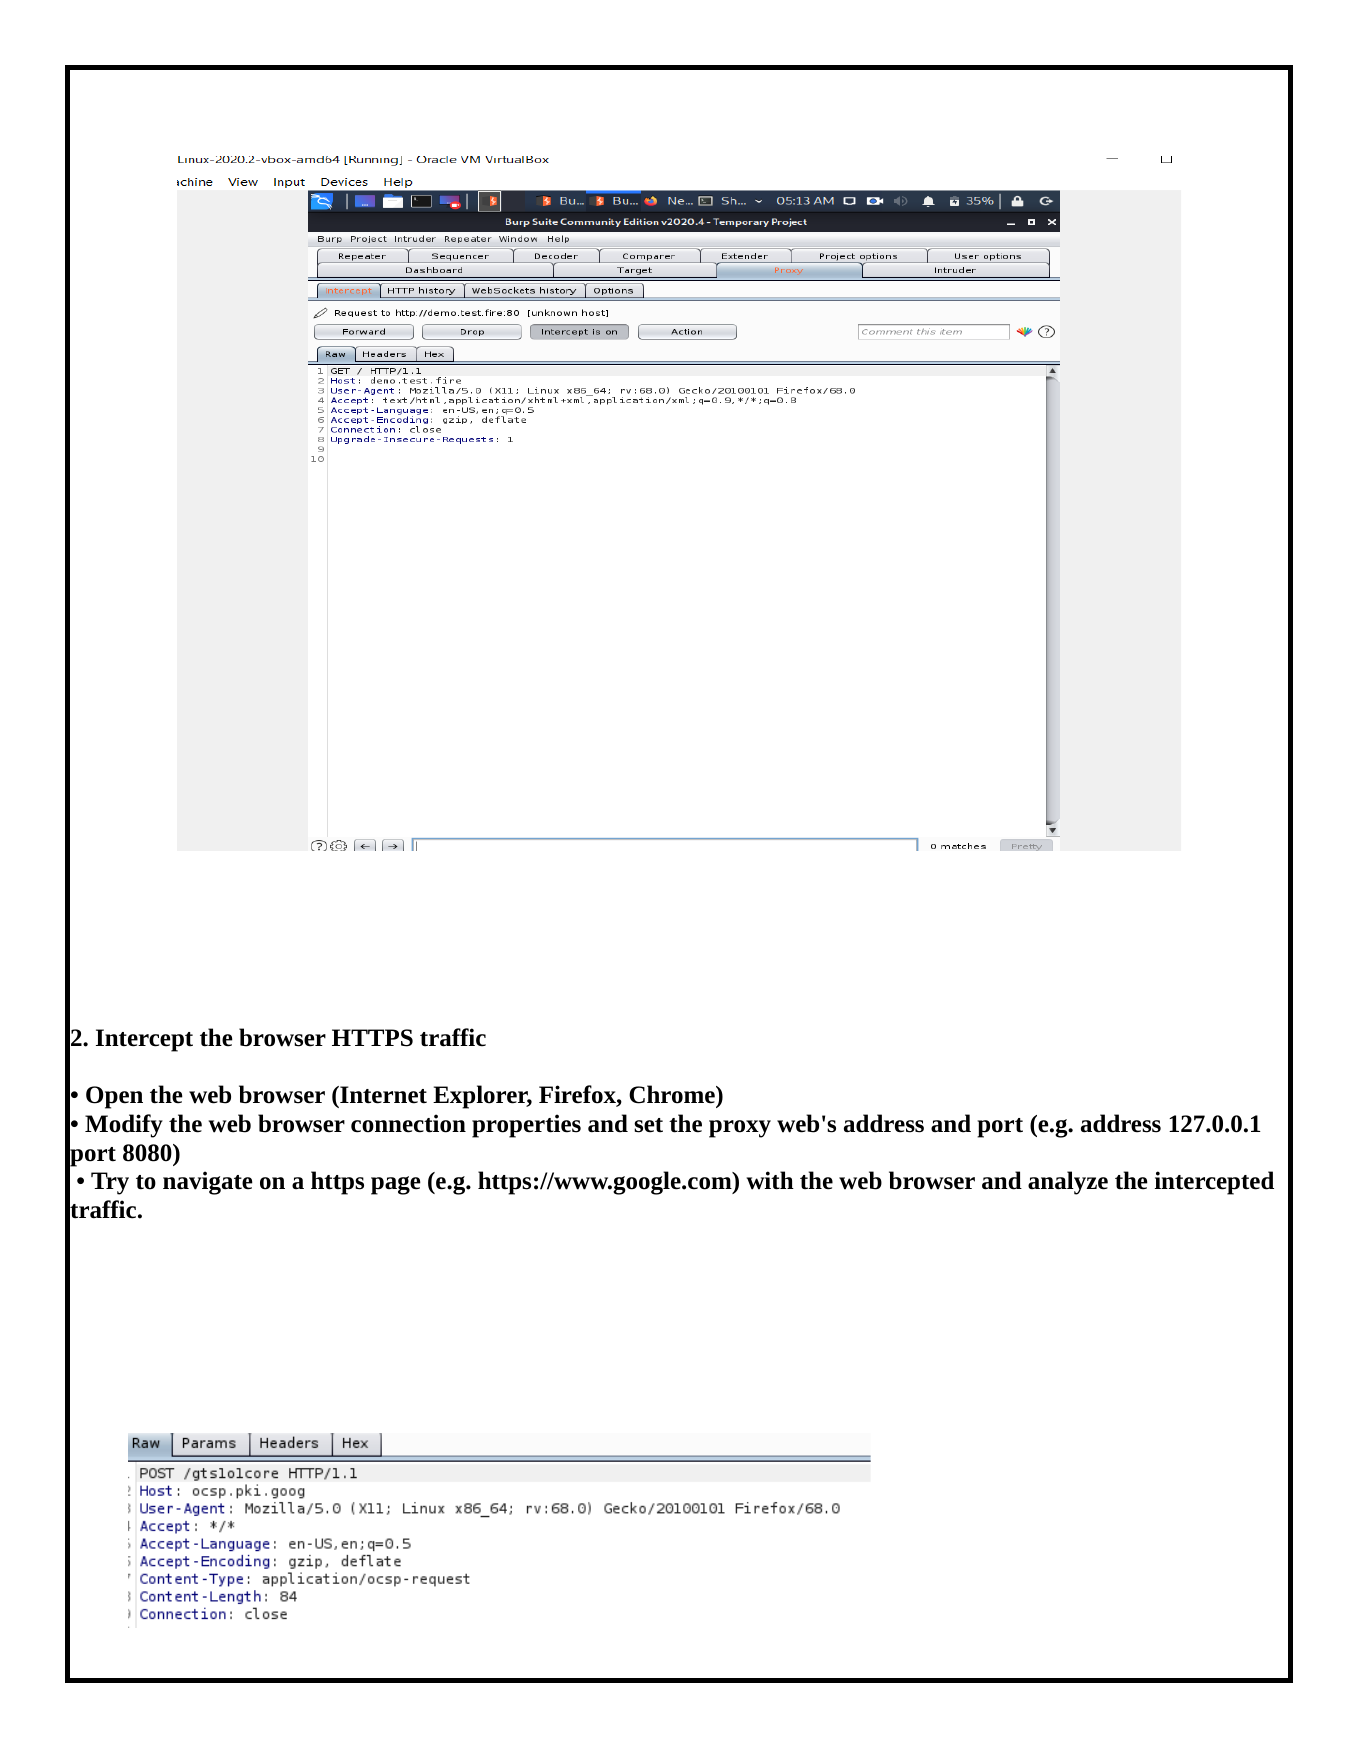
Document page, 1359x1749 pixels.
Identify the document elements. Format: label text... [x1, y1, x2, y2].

text • Open the web browser (Internet Explorer, Firefox, Chrome) [70, 1080, 1288, 1109]
text • Try to navigate on a https page (e.g. https://www.google.com) with the web browser and analyze the intercepted traffic. [70, 1166, 1288, 1224]
text • Modify the web browser connection properties and set the proxy web's address and port (e.g. address 127.0.0.1 port 8080) [70, 1109, 1288, 1166]
picture [177, 156, 1182, 851]
picture [128, 1433, 871, 1628]
text 2. Intercept the browser HTTPS traffic [70, 1023, 1288, 1051]
